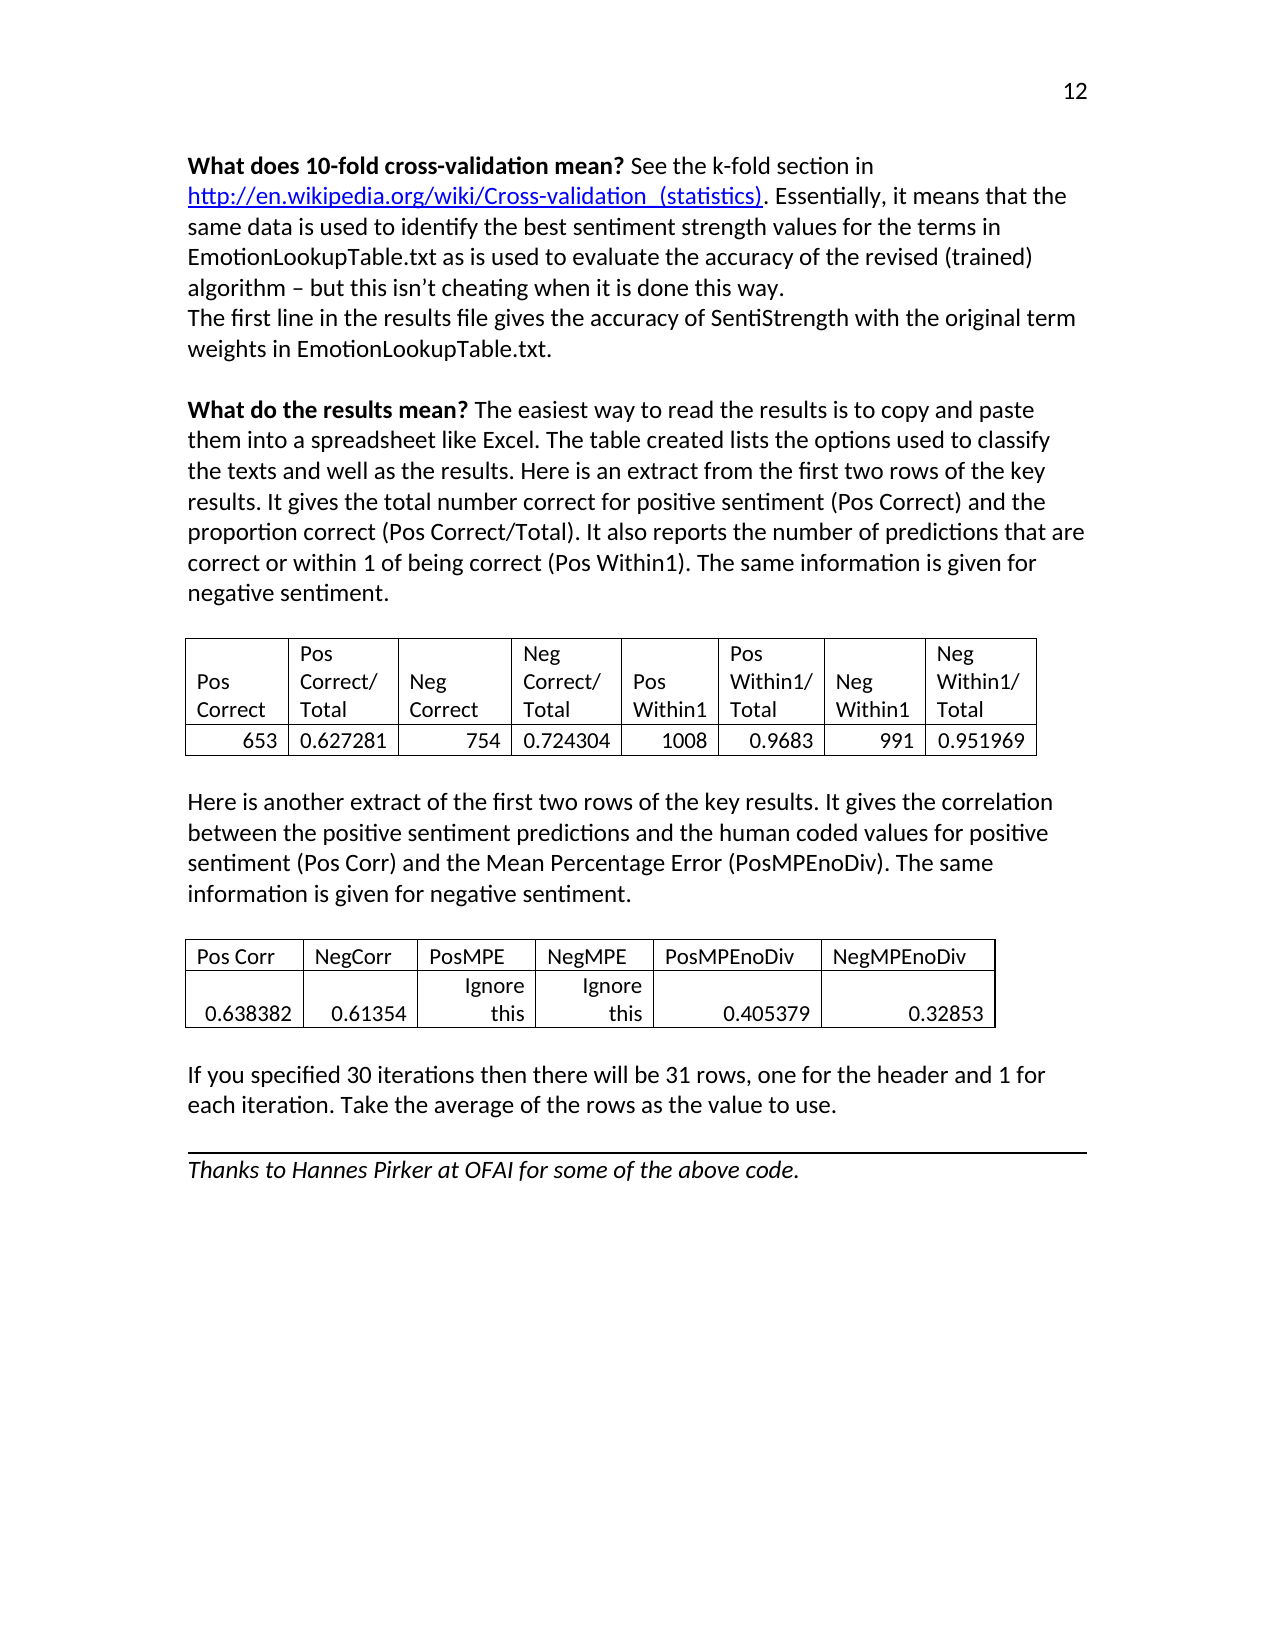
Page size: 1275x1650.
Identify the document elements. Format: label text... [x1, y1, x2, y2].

table_header Neg Within1/ Total [926, 639, 1036, 723]
text If you specified 30 iterations then there will be 31 rows, one for the header and 1 for each iteration. Take the average of the rows as the value to use. [187, 1059, 1087, 1120]
table_cell 0.638382 [186, 971, 303, 1027]
table_cell 0.951969 [926, 725, 1036, 755]
table_cell Ignore this [418, 971, 535, 1027]
table_header Pos Within1/ Total [719, 639, 824, 723]
table_cell 991 [825, 725, 925, 755]
table_header Neg Correct/ Total [512, 639, 621, 723]
table_header Neg Within1 [825, 639, 925, 723]
table_header Neg Correct [399, 639, 511, 723]
text The first line in the results file gives the accuracy of SentiStrength with the original term weights in EmotionLookupTable.txt. [187, 303, 1087, 364]
table_cell 754 [399, 725, 511, 755]
table_header NegMPEnoDiv [822, 940, 994, 970]
table_header Pos Correct/ Total [289, 639, 398, 723]
table_cell 0.724304 [512, 725, 621, 755]
text Thanks to Hannes Pirker at OFAI for some of the above code. [187, 1154, 1087, 1184]
text Here is another extract of the first two rows of the key results. It gives the correlation between the positive sentiment predictions and the human coded values for positive sentiment (Pos Corr) and the Mean Percentage Error (PosMPEnoDiv). The same information is given for negative sentiment. [187, 786, 1087, 908]
table_header NegCorr [304, 940, 417, 970]
table_cell 0.32853 [822, 971, 994, 1027]
table_cell 0.9683 [719, 725, 824, 755]
table_cell 653 [186, 725, 288, 755]
table_header Pos Within1 [622, 639, 718, 723]
table_header NegMPE [536, 940, 653, 970]
table_cell Ignore this [536, 971, 653, 1027]
table_cell 1008 [622, 725, 718, 755]
table_header PosMPE [418, 940, 535, 970]
table_cell 0.627281 [289, 725, 398, 755]
text What do the results mean? The easiest way to read the results is to copy and paste them into a spreadsheet like Excel. The table created lists the options used to classify the texts and well as the results. Here is an extract from the first two rows of the key results. It gives the total number correct for positive sentiment (Pos Correct) and the proportion correct (Pos Correct/Total). It also reports the number of predictions that are correct or within 1 of being correct (Pos Within1). The same information is given for negative sentiment. [187, 394, 1087, 608]
table_cell 0.405379 [654, 971, 821, 1027]
table_header PosMPEnoDiv [654, 940, 821, 970]
table_header Pos Corr [186, 940, 303, 970]
table_header Pos Correct [186, 639, 288, 723]
text What does 10-fold cross-validation mean? See the k-fold section in http://en.wikipedia.org/wiki/Cross-validation_(statistics). Essentially, it means that the same data is used to identify the best sentiment strength values for the terms in EmotionLookupTable.txt as is used to evaluate the accuracy of the revised (trained) algorithm – but this isn’t cheating when it is done this way. [187, 150, 1087, 303]
table_cell 0.61354 [304, 971, 417, 1027]
